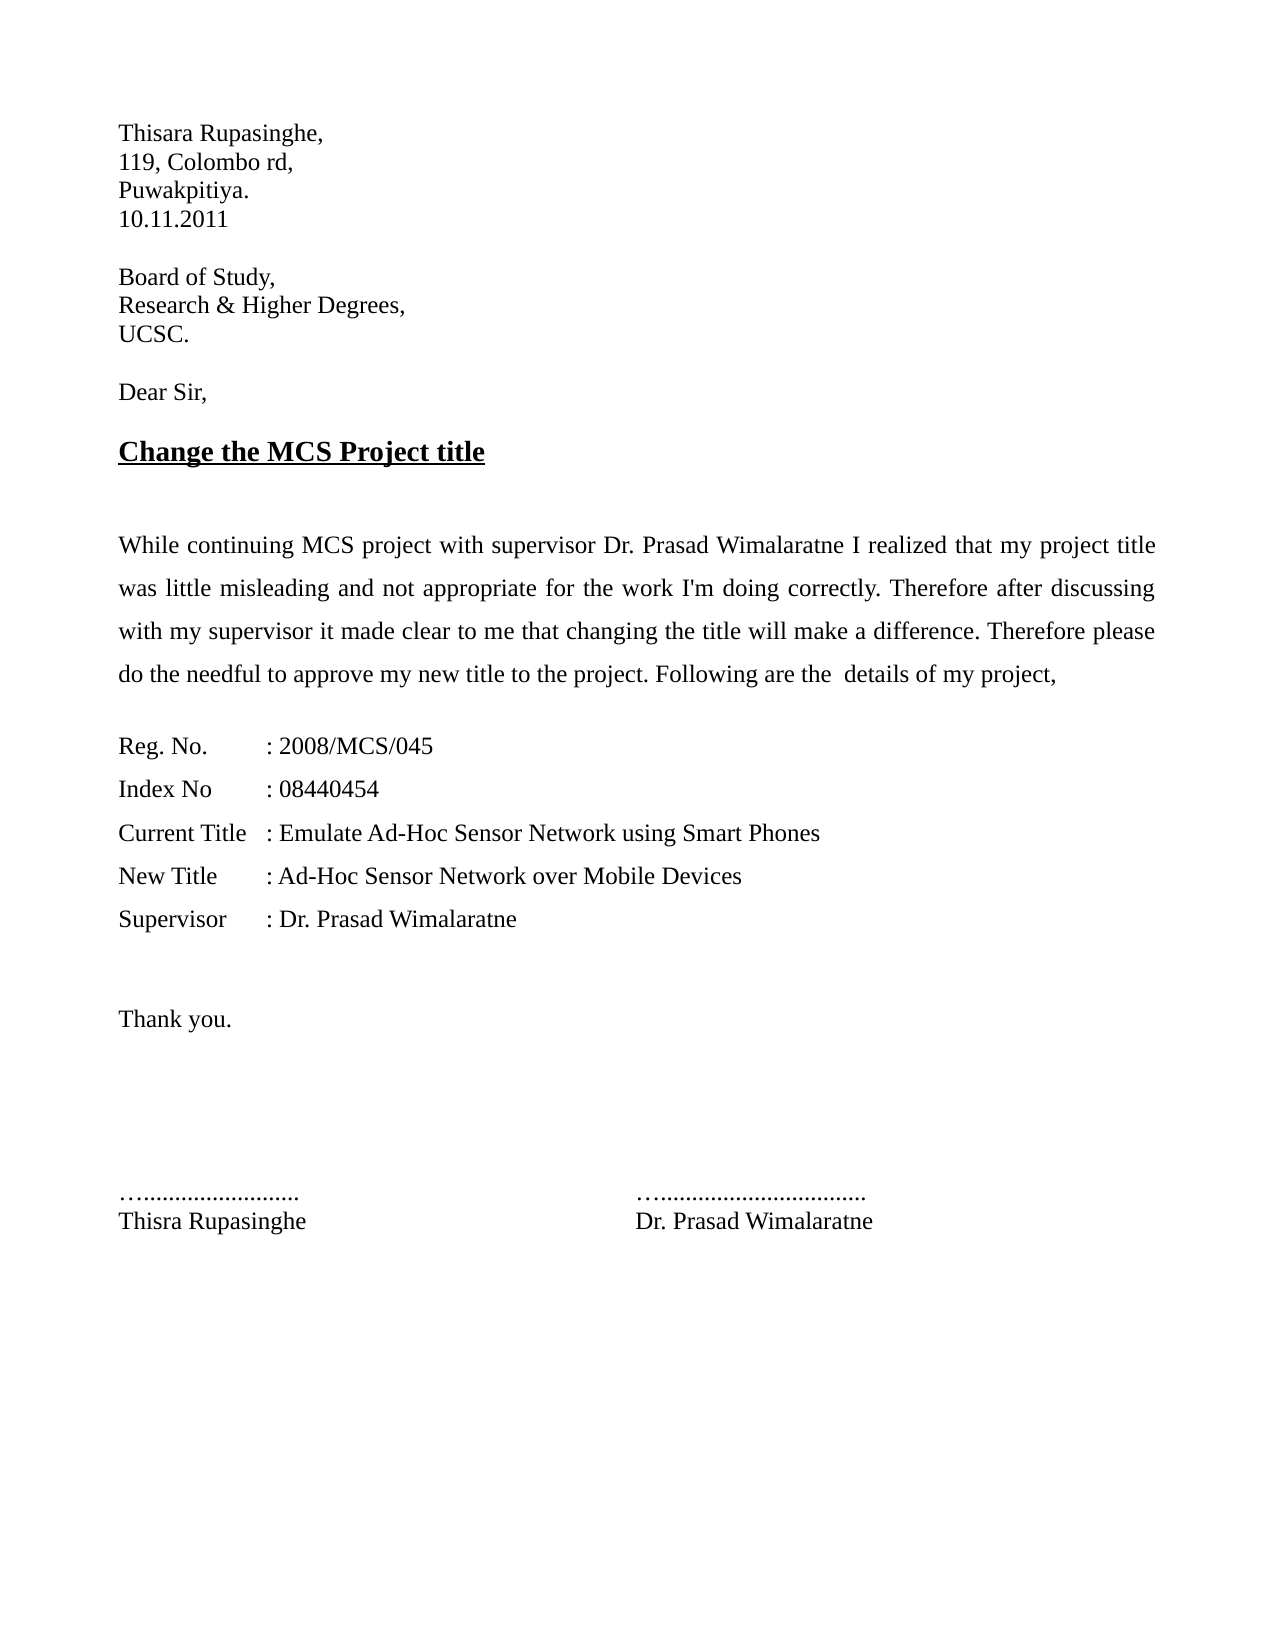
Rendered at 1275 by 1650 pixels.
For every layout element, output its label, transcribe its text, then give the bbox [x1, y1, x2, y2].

text Thisra Rupasinghe Dr. Prasad Wimalaratne [118, 1206, 1157, 1234]
text 10.11.2011 [118, 204, 1157, 233]
text Dear Sir, [118, 377, 1157, 406]
text Puwakpitiya. [118, 176, 1157, 204]
text 119, Colombo rd, [118, 147, 1157, 176]
text UCSC. [118, 319, 1157, 348]
text …......................... …................................. [118, 1177, 1157, 1206]
text Reg. No. : 2008/MCS/045 [118, 731, 1157, 760]
text Index No : 08440454 Current Title : Emulate Ad-Hoc Sensor Network using Smart Phones New Title : Ad-Hoc Sensor Network over Mobile Devices Supervisor : Dr. Prasad Wimalaratne [118, 774, 1157, 933]
text While continuing MCS project with supervisor Dr. Prasad Wimalaratne I realized that my project title was little misleading and not appropriate for the work I'm doing correctly. Therefore after discussing with my supervisor it made clear to me that changing the title will make a difference. Therefore please do the needful to approve my new title to the project. Following are the details of my project, [118, 530, 1157, 688]
text Research & Higher Degrees, [118, 291, 1157, 319]
text Change the MCS Project title [118, 434, 1157, 468]
text Thisara Rupasinghe, [118, 118, 1157, 147]
text Board of Study, [118, 262, 1157, 291]
text Thank you. [118, 1004, 1157, 1033]
